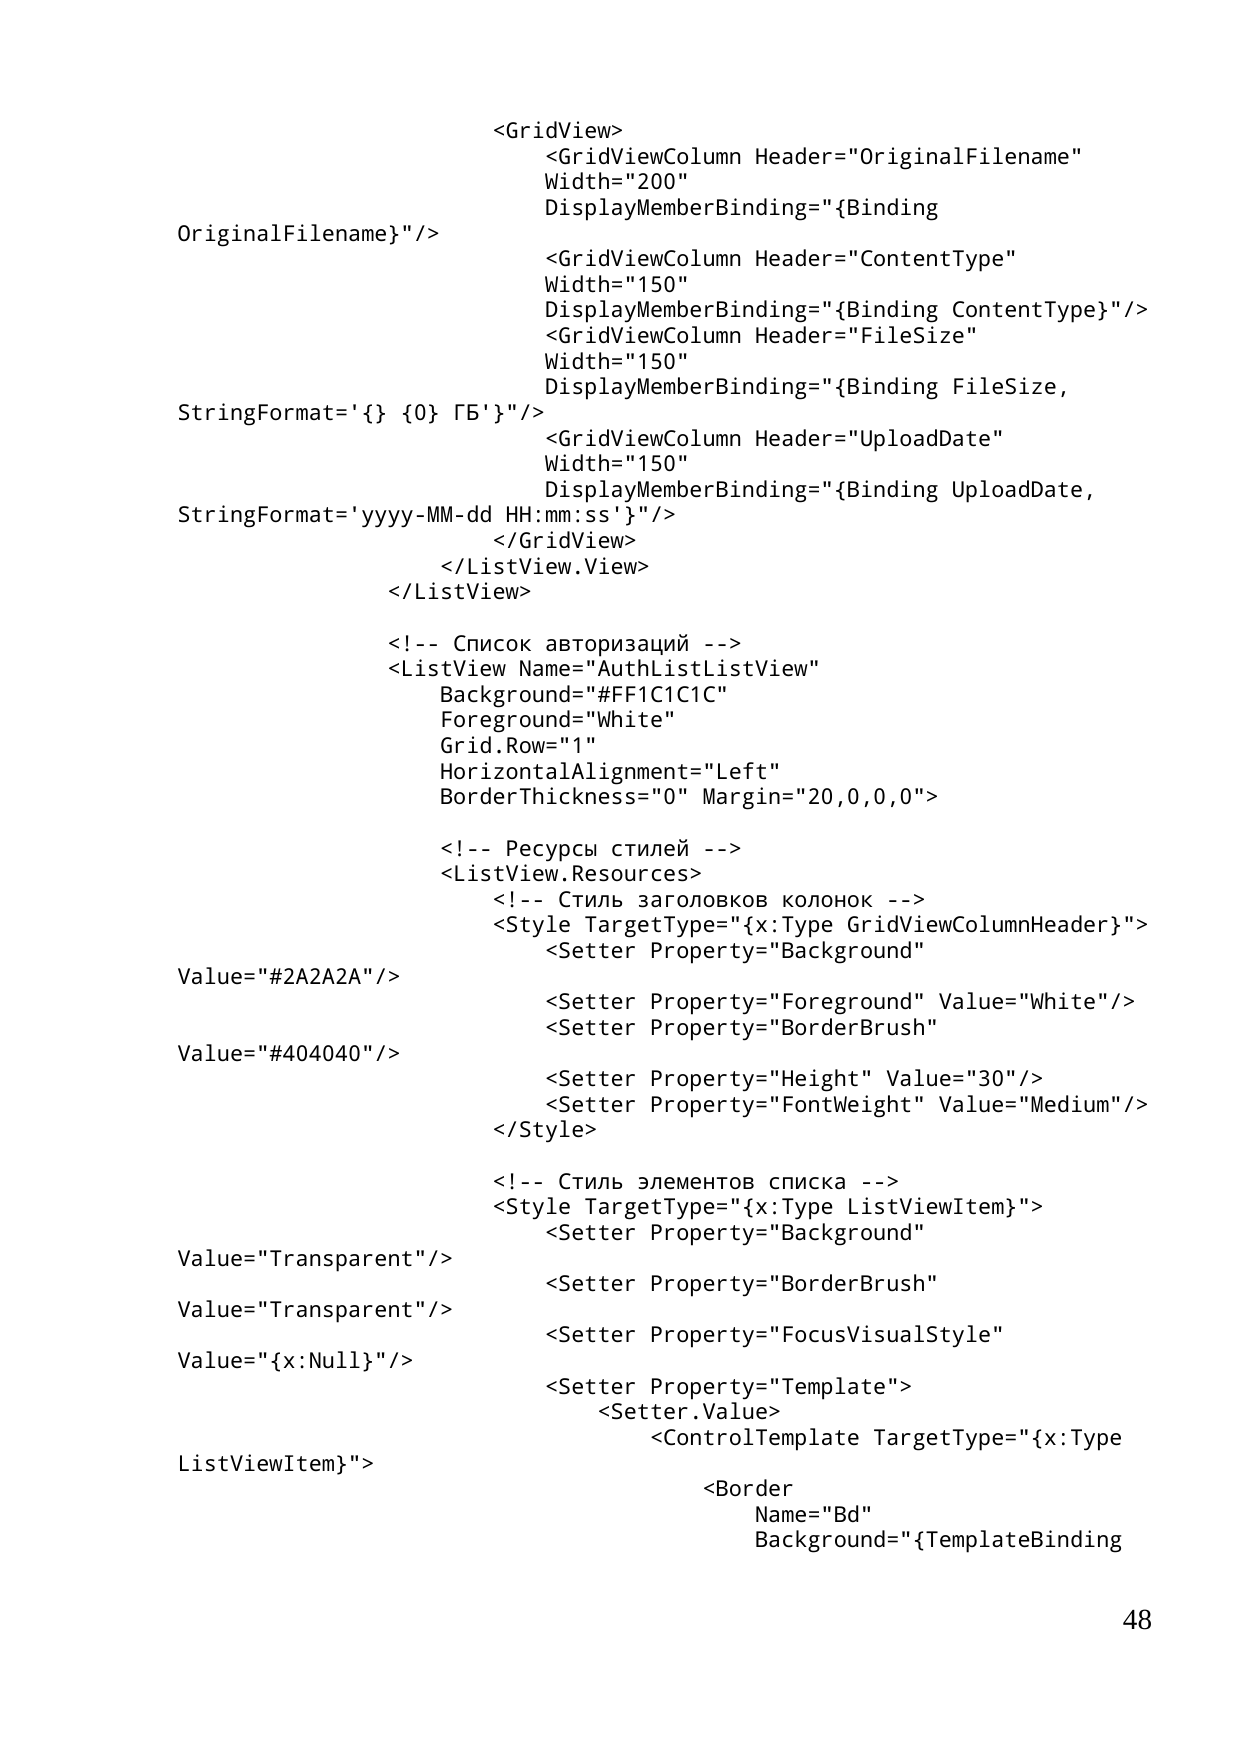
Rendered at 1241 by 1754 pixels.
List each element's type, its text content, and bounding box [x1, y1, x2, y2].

text <GridView> [177, 118, 1152, 144]
text Width="150" [177, 272, 1152, 297]
text <Setter Property="BorderBrush" Value="#404040"/> [177, 1015, 1152, 1066]
text <Setter Property="Background" Value="Transparent"/> [177, 1220, 1152, 1271]
text <Setter Property="BorderBrush" Value="Transparent"/> [177, 1271, 1152, 1322]
text Foreground="White" [177, 707, 1152, 733]
text </Style> [177, 1117, 1152, 1143]
text <Setter Property="FontWeight" Value="Medium"/> [177, 1092, 1152, 1117]
text Width="150" [177, 451, 1152, 477]
text <GridViewColumn Header="OriginalFilename" [177, 144, 1152, 169]
text <ListView Name="AuthListListView" [177, 656, 1152, 682]
text <!-- Стиль заголовков колонок --> [177, 887, 1152, 912]
text </GridView> [177, 528, 1152, 554]
text BorderThickness="0" Margin="20,0,0,0"> [177, 784, 1152, 810]
text DisplayMemberBinding="{Binding FileSize, StringFormat='{} {0} ГБ'}"/> [177, 374, 1152, 426]
text Width="200" [177, 169, 1152, 195]
text <ControlTemplate TargetType="{x:Type ListViewItem}"> [177, 1425, 1152, 1476]
text <GridViewColumn Header="UploadDate" [177, 426, 1152, 451]
text <ListView.Resources> [177, 861, 1152, 887]
text <Setter Property="Height" Value="30"/> [177, 1066, 1152, 1092]
text <Setter.Value> [177, 1399, 1152, 1425]
text Background="{TemplateBinding [177, 1527, 1152, 1553]
text Width="150" [177, 349, 1152, 374]
text <GridViewColumn Header="FileSize" [177, 323, 1152, 349]
text DisplayMemberBinding="{Binding OriginalFilename}"/> [177, 195, 1152, 246]
text <Setter Property="FocusVisualStyle" Value="{x:Null}"/> [177, 1322, 1152, 1374]
text <!-- Стиль элементов списка --> [177, 1169, 1152, 1194]
text HorizontalAlignment="Left" [177, 759, 1152, 784]
text <Style TargetType="{x:Type ListViewItem}"> [177, 1194, 1152, 1220]
text <!-- Список авторизаций --> [177, 631, 1152, 656]
text <Setter Property="Background" Value="#2A2A2A"/> [177, 938, 1152, 989]
text <Setter Property="Template"> [177, 1374, 1152, 1399]
text DisplayMemberBinding="{Binding UploadDate, StringFormat='yyyy-MM-dd HH:mm:ss'}"/> [177, 477, 1152, 528]
text Background="#FF1C1C1C" [177, 682, 1152, 707]
text Grid.Row="1" [177, 733, 1152, 759]
text DisplayMemberBinding="{Binding ContentType}"/> [177, 297, 1152, 323]
text <Style TargetType="{x:Type GridViewColumnHeader}"> [177, 912, 1152, 938]
text <!-- Ресурсы стилей --> [177, 836, 1152, 861]
text Name="Bd" [177, 1502, 1152, 1527]
text <GridViewColumn Header="ContentType" [177, 246, 1152, 272]
text <Border [177, 1476, 1152, 1502]
text </ListView> [177, 579, 1152, 605]
text <Setter Property="Foreground" Value="White"/> [177, 989, 1152, 1015]
text </ListView.View> [177, 554, 1152, 579]
